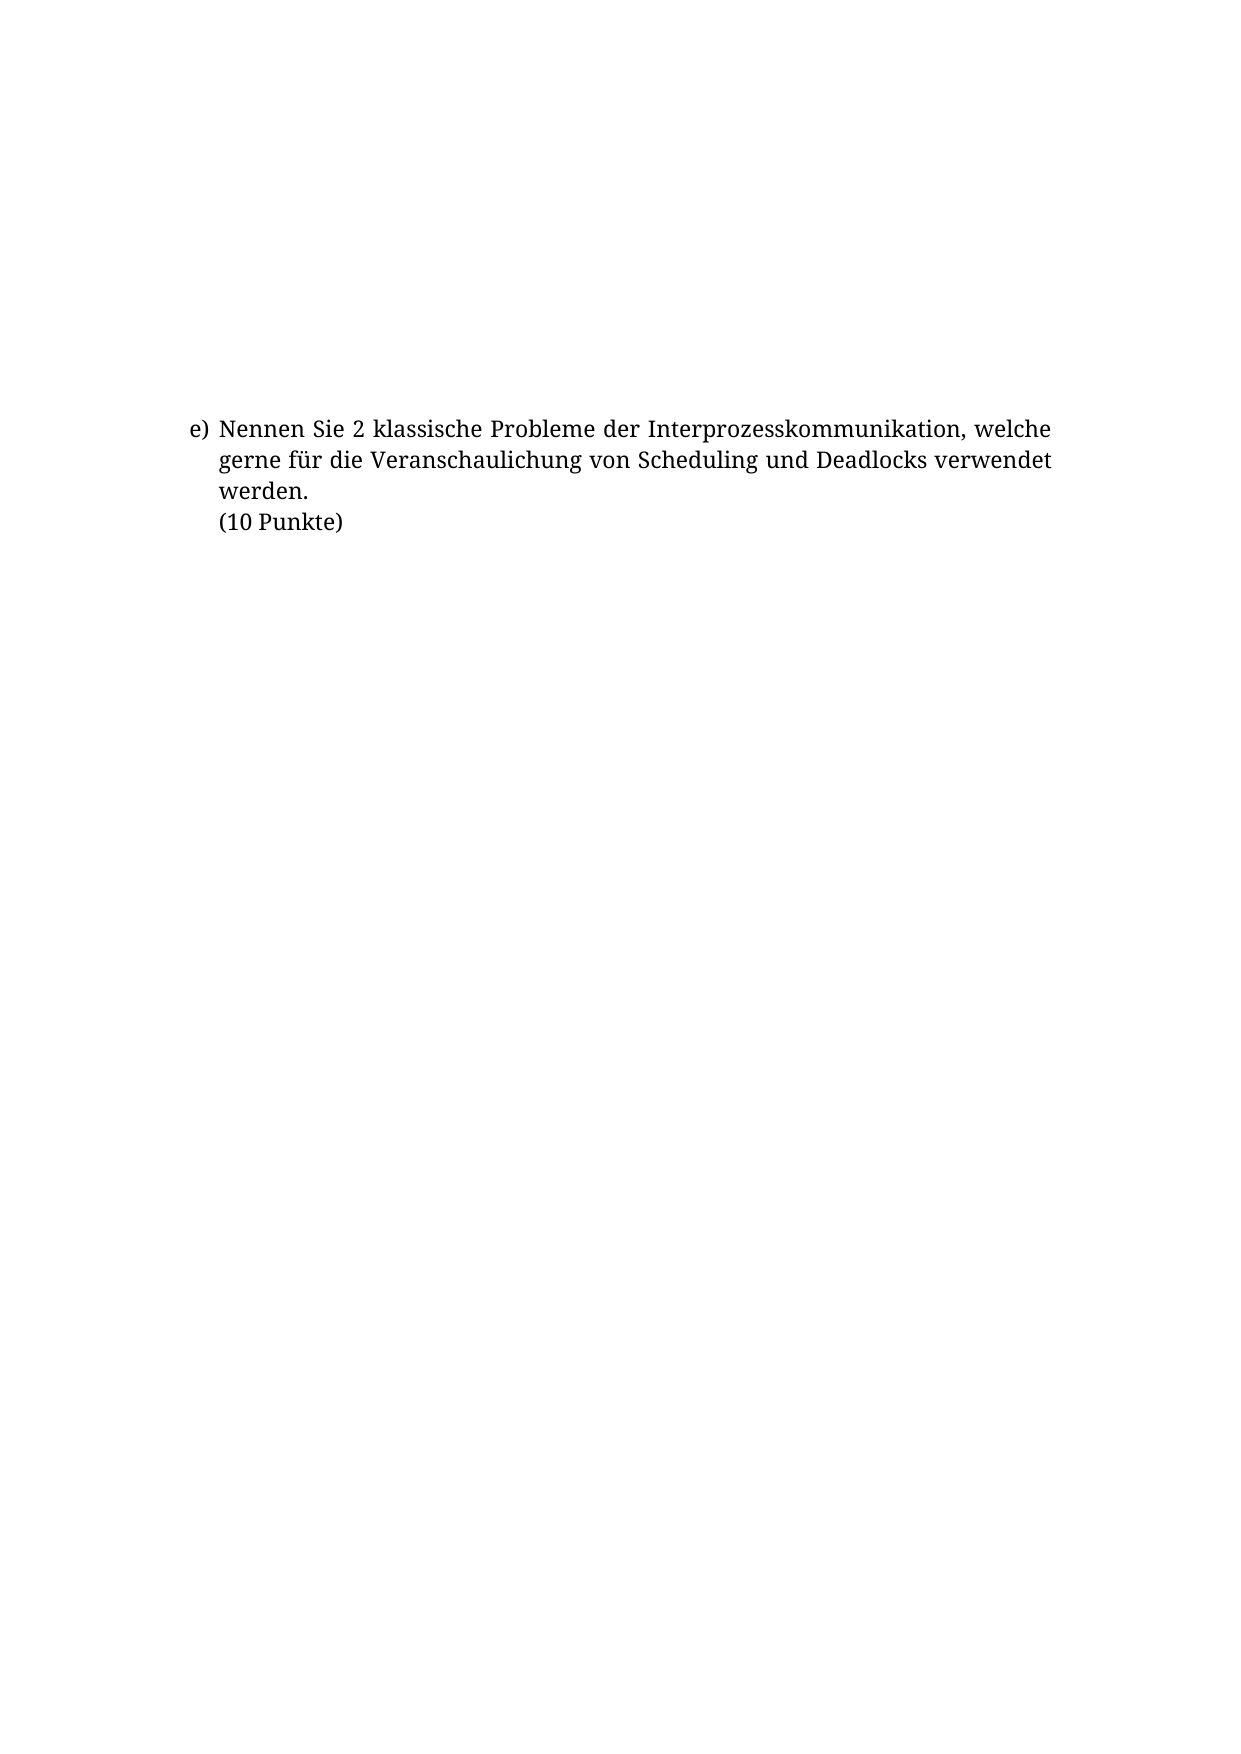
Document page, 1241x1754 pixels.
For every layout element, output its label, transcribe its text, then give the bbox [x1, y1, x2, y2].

list Nennen Sie 2 klassische Probleme der Interprozesskommunikation, welche gerne für die Veranschaulichung von Scheduling und Deadlocks verwendet werden. (10 Punkte) [189, 412, 1053, 537]
